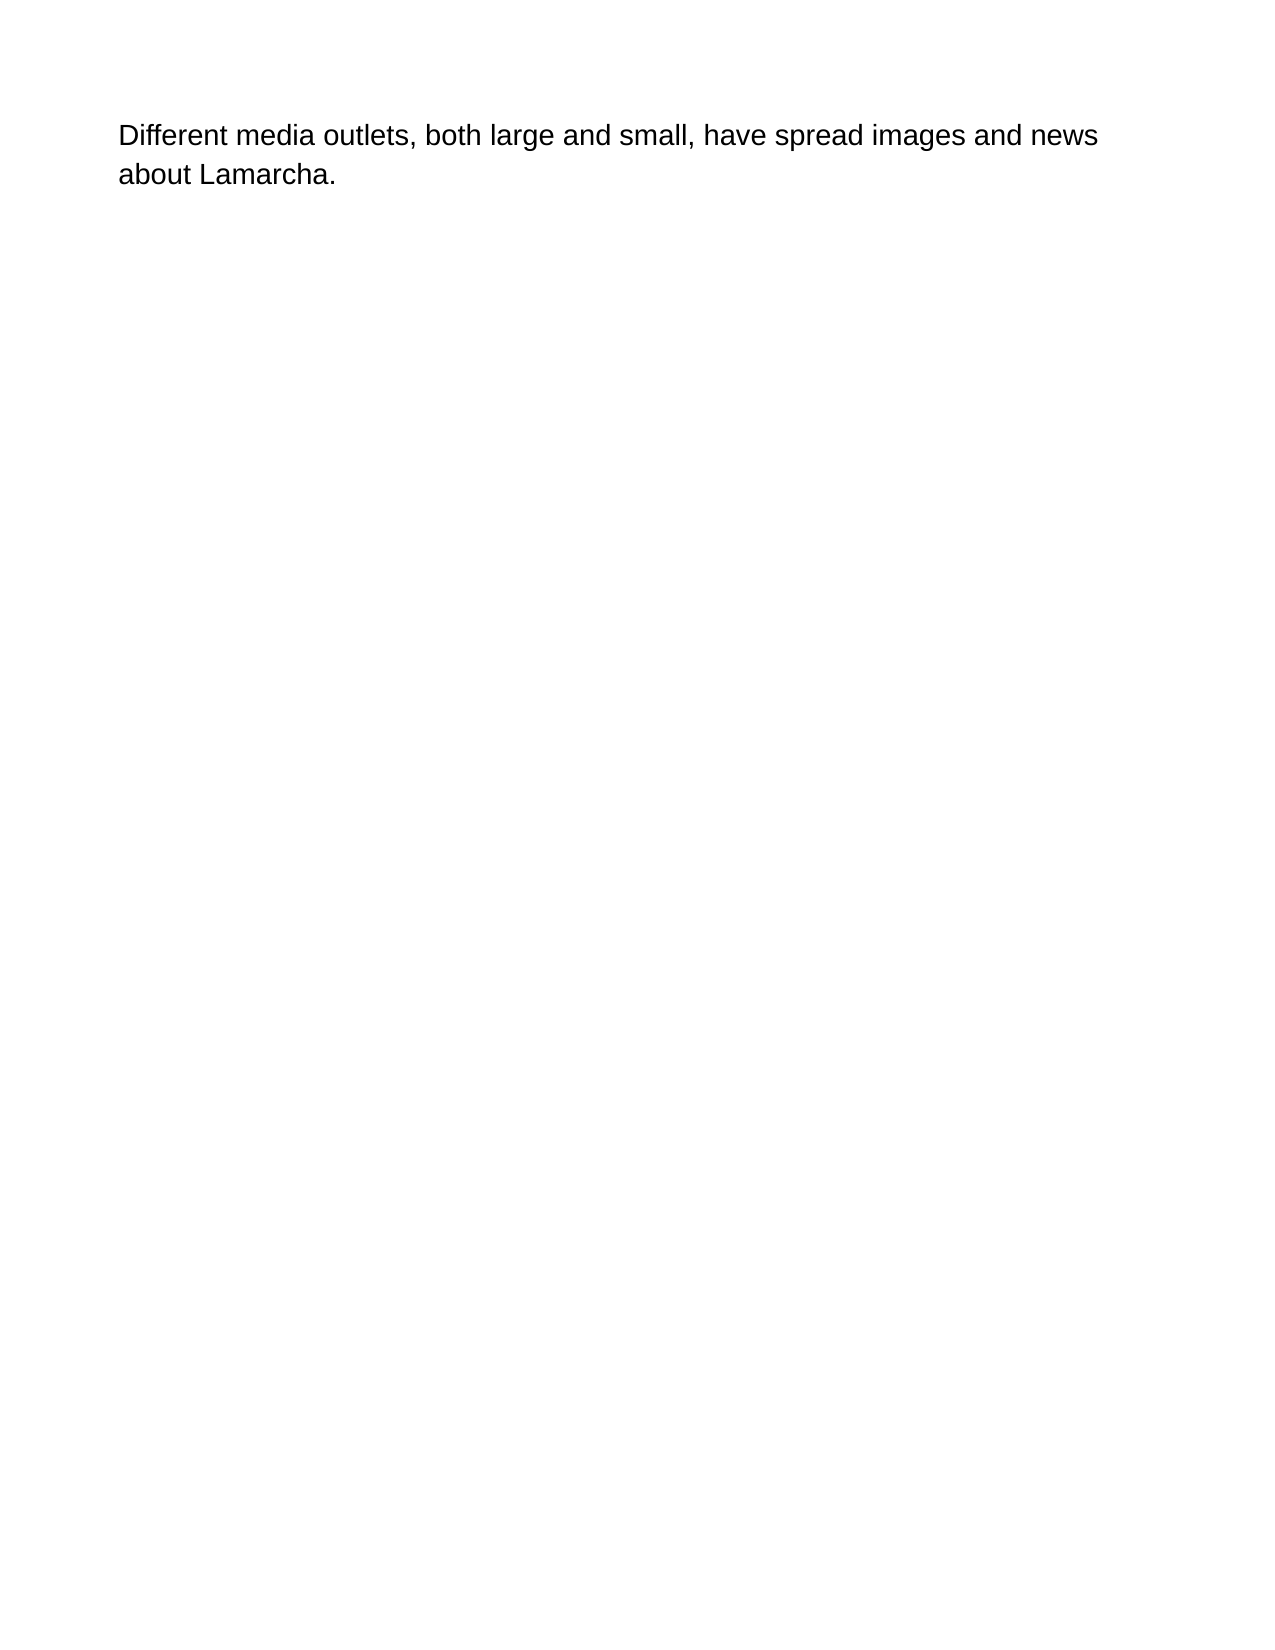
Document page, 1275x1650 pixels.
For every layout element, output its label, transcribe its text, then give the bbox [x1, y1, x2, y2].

text Different media outlets, both large and small, have spread images and news about Lamarcha. [118, 118, 1157, 190]
